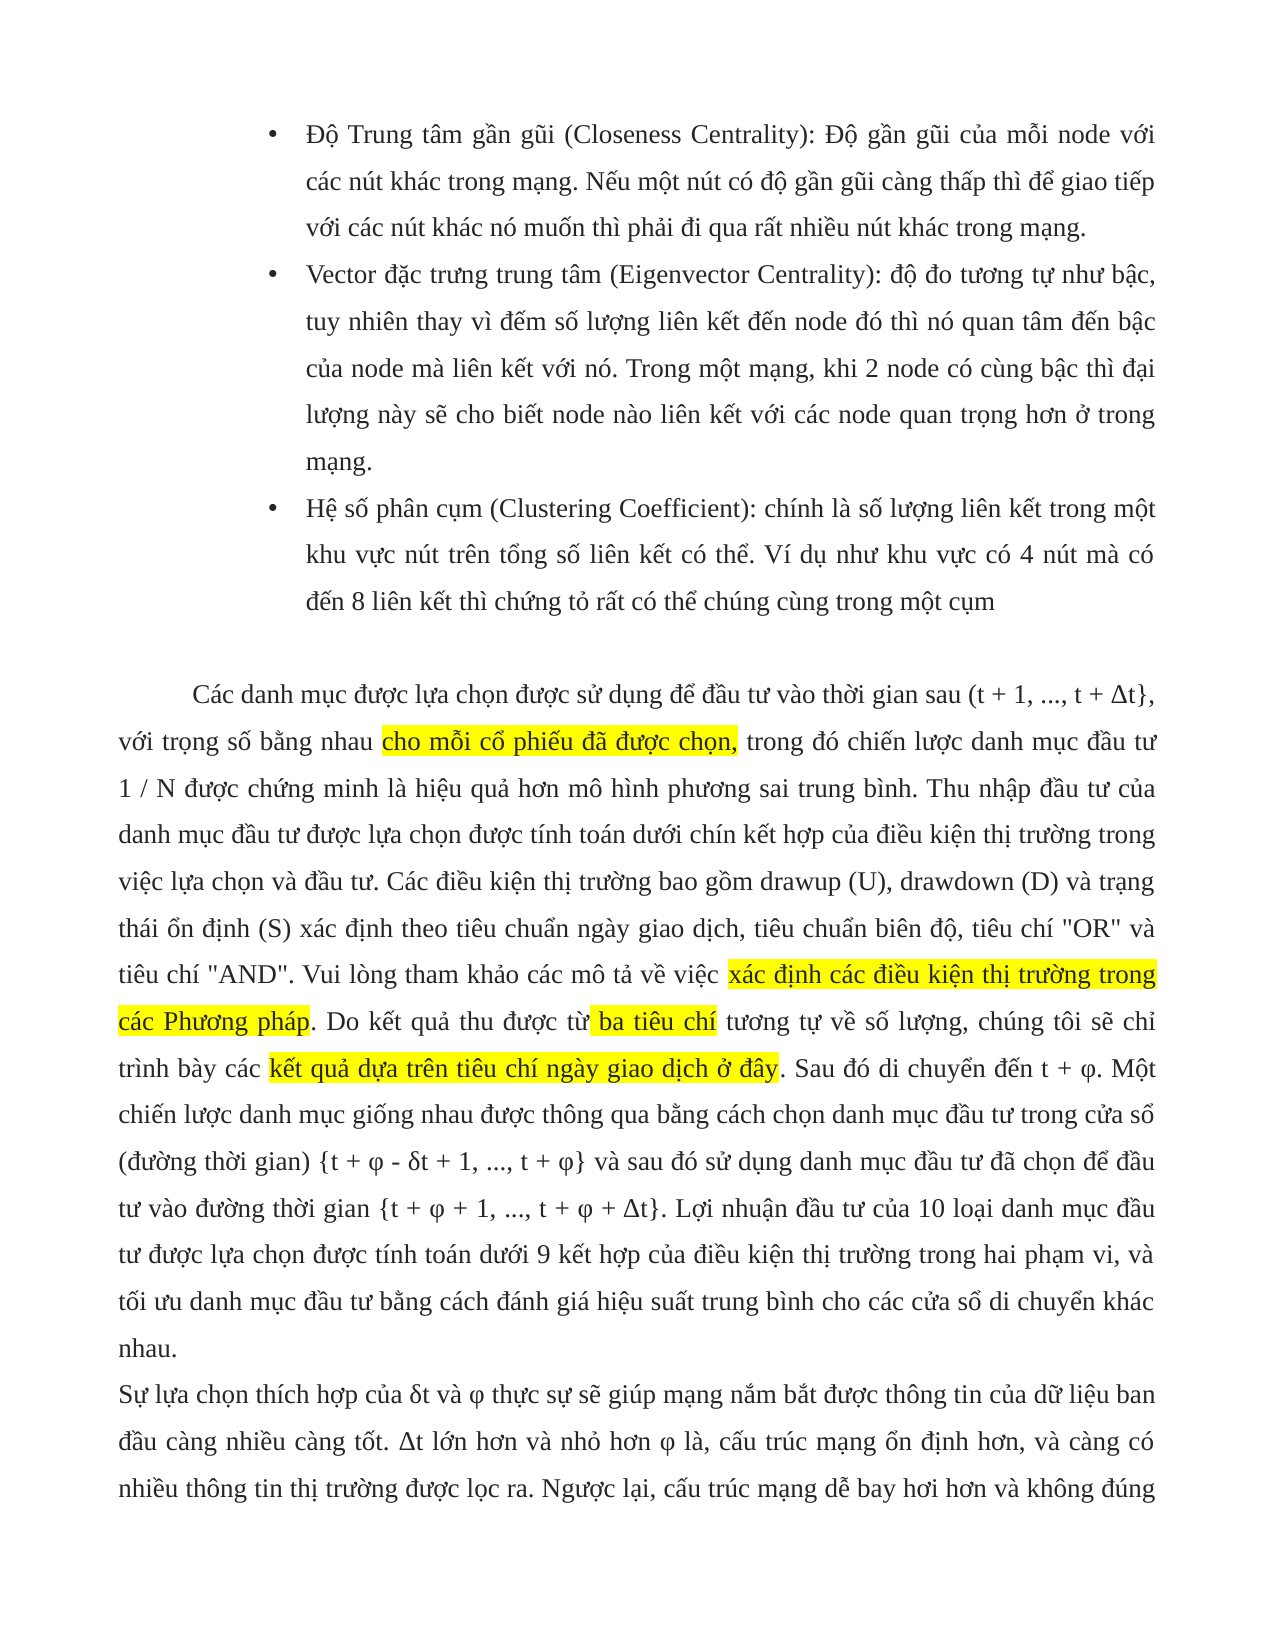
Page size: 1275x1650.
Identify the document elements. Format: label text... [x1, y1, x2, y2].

list Vector đặc trưng trung tâm (Eigenvector Centrality): độ đo tương tự như bậc, tuy nhiên thay vì đếm số lượng liên kết đến node đó thì nó quan tâm đến bậc của node mà liên kết với nó. Trong một mạng, khi 2 node có cùng bậc thì đại lượng này sẽ cho biết node nào liên kết với các node quan trọng hơn ở trong mạng. [268, 258, 1157, 476]
text Sự lựa chọn thích hợp của δt và φ thực sự sẽ giúp mạng nắm bắt được thông tin của dữ liệu ban đầu càng nhiều càng tốt. Δt lớn hơn và nhỏ hơn φ là, cấu trúc mạng ổn định hơn, và càng có nhiều thông tin thị trường được lọc ra. Ngược lại, cấu trúc mạng dễ bay hơi hơn và không đúng [118, 1378, 1157, 1503]
list Độ Trung tâm gần gũi (Closeness Centrality): Độ gần gũi của mỗi node với các nút khác trong mạng. Nếu một nút có độ gần gũi càng thấp thì để giao tiếp với các nút khác nó muốn thì phải đi qua rất nhiều nút khác trong mạng. [268, 118, 1157, 243]
text Các danh mục được lựa chọn được sử dụng để đầu tư vào thời gian sau (t + 1, ..., t + Δt}, với trọng số bằng nhau cho mỗi cổ phiếu đã được chọn, trong đó chiến lược danh mục đầu tư 1 / N được chứng minh là hiệu quả hơn mô hình phương sai trung bình. Thu nhập đầu tư của danh mục đầu tư được lựa chọn được tính toán dưới chín kết hợp của điều kiện thị trường trong việc lựa chọn và đầu tư. Các điều kiện thị trường bao gồm drawup (U), drawdown (D) và trạng thái ổn định (S) xác định theo tiêu chuẩn ngày giao dịch, tiêu chuẩn biên độ, tiêu chí "OR" và tiêu chí "AND". Vui lòng tham khảo các mô tả về việc xác định các điều kiện thị trường trong các Phương pháp. Do kết quả thu được từ ba tiêu chí tương tự về số lượng, chúng tôi sẽ chỉ trình bày các kết quả dựa trên tiêu chí ngày giao dịch ở đây. Sau đó di chuyển đến t + φ. Một chiến lược danh mục giống nhau được thông qua bằng cách chọn danh mục đầu tư trong cửa sổ (đường thời gian) {t + φ - δt + 1, ..., t + φ} và sau đó sử dụng danh mục đầu tư đã chọn để đầu tư vào đường thời gian {t + φ + 1, ..., t + φ + Δt}. Lợi nhuận đầu tư của 10 loại danh mục đầu tư được lựa chọn được tính toán dưới 9 kết hợp của điều kiện thị trường trong hai phạm vi, và tối ưu danh mục đầu tư bằng cách đánh giá hiệu suất trung bình cho các cửa sổ di chuyển khác nhau. [118, 678, 1157, 1363]
list Hệ số phân cụm (Clustering Coefficient): chính là số lượng liên kết trong một khu vực nút trên tổng số liên kết có thể. Ví dụ như khu vực có 4 nút mà có đến 8 liên kết thì chứng tỏ rất có thể chúng cùng trong một cụm [268, 492, 1157, 616]
